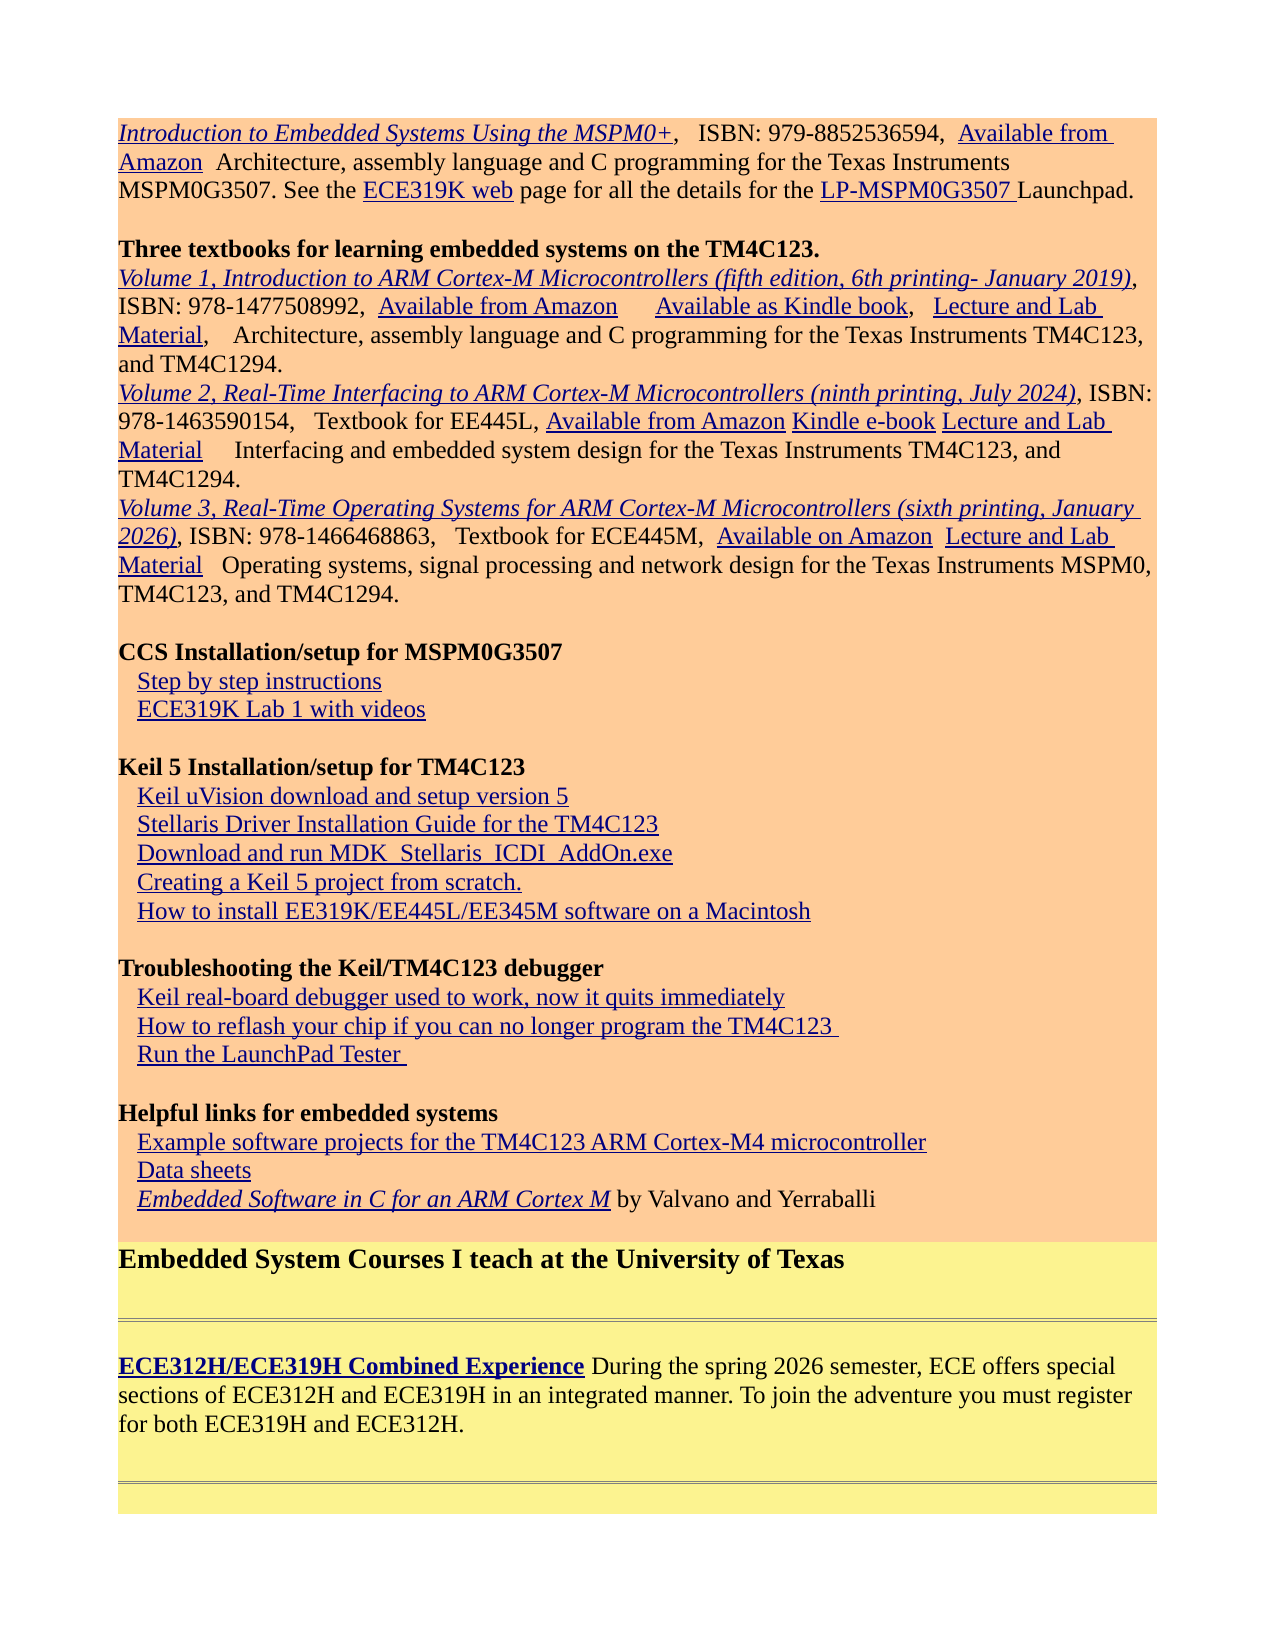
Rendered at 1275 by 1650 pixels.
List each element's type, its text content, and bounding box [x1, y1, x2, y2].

table_cell Helpful links for embedded systems Example software projects for the TM4C123 ARM Cortex-M4 microcontroller Data sheets Embedded Software in C for an ARM Cortex M by Valvano and Yerraballi [118, 1098, 1157, 1242]
table_cell CCS Installation/setup for MSPM0G3507 Step by step instructions ECE319K Lab 1 with videos Keil 5 Installation/setup for TM4C123 Keil uVision download and setup version 5 Stellaris Driver Installation Guide for the TM4C123 Download and run MDK_Stellaris_ICDI_AddOn.exe Creating a Keil 5 project from scratch. How to install EE319K/EE445L/EE345M software on a Macintosh Troubleshooting the Keil/TM4C123 debugger Keil real-board debugger used to work, now it quits immediately How to reflash your chip if you can no longer program the TM4C123 Run the LaunchPad Tester [118, 637, 1157, 1098]
table_header ECE312H/ECE319H Combined Experience During the spring 2026 semester, ECE offers special sections of ECE312H and ECE319H in an integrated manner. To join the adventure you must register for both ECE319H and ECE312H. [118, 1322, 1157, 1481]
table_cell Three textbooks for learning embedded systems on the TM4C123. Volume 1, Introduction to ARM Cortex-M Microcontrollers (fifth edition, 6th printing- January 2019), ISBN: 978-1477508992, Available from Amazon Available as Kindle book, Lecture and Lab Material, Architecture, assembly language and C programming for the Texas Instruments TM4C123, and TM4C1294. Volume 2, Real-Time Interfacing to ARM Cortex-M Microcontrollers (ninth printing, July 2024), ISBN: 978-1463590154, Textbook for EE445L, Available from Amazon Kindle e-book Lecture and Lab Material Interfacing and embedded system design for the Texas Instruments TM4C123, and TM4C1294. Volume 3, Real-Time Operating Systems for ARM Cortex-M Microcontrollers (sixth printing, January 2026), ISBN: 978-1466468863, Textbook for ECE445M, Available on Amazon Lecture and Lab Material Operating systems, signal processing and network design for the Texas Instruments MSPM0, TM4C123, and TM4C1294. [118, 234, 1157, 637]
table_header Embedded System Courses I teach at the University of Texas [118, 1242, 1157, 1318]
table_header Introduction to Embedded Systems Using the MSPM0+, ISBN: 979-8852536594, Available from Amazon Architecture, assembly language and C programming for the Texas Instruments MSPM0G3507. See the ECE319K web page for all the details for the LP-MSPM0G3507 Launchpad. [118, 118, 1157, 234]
